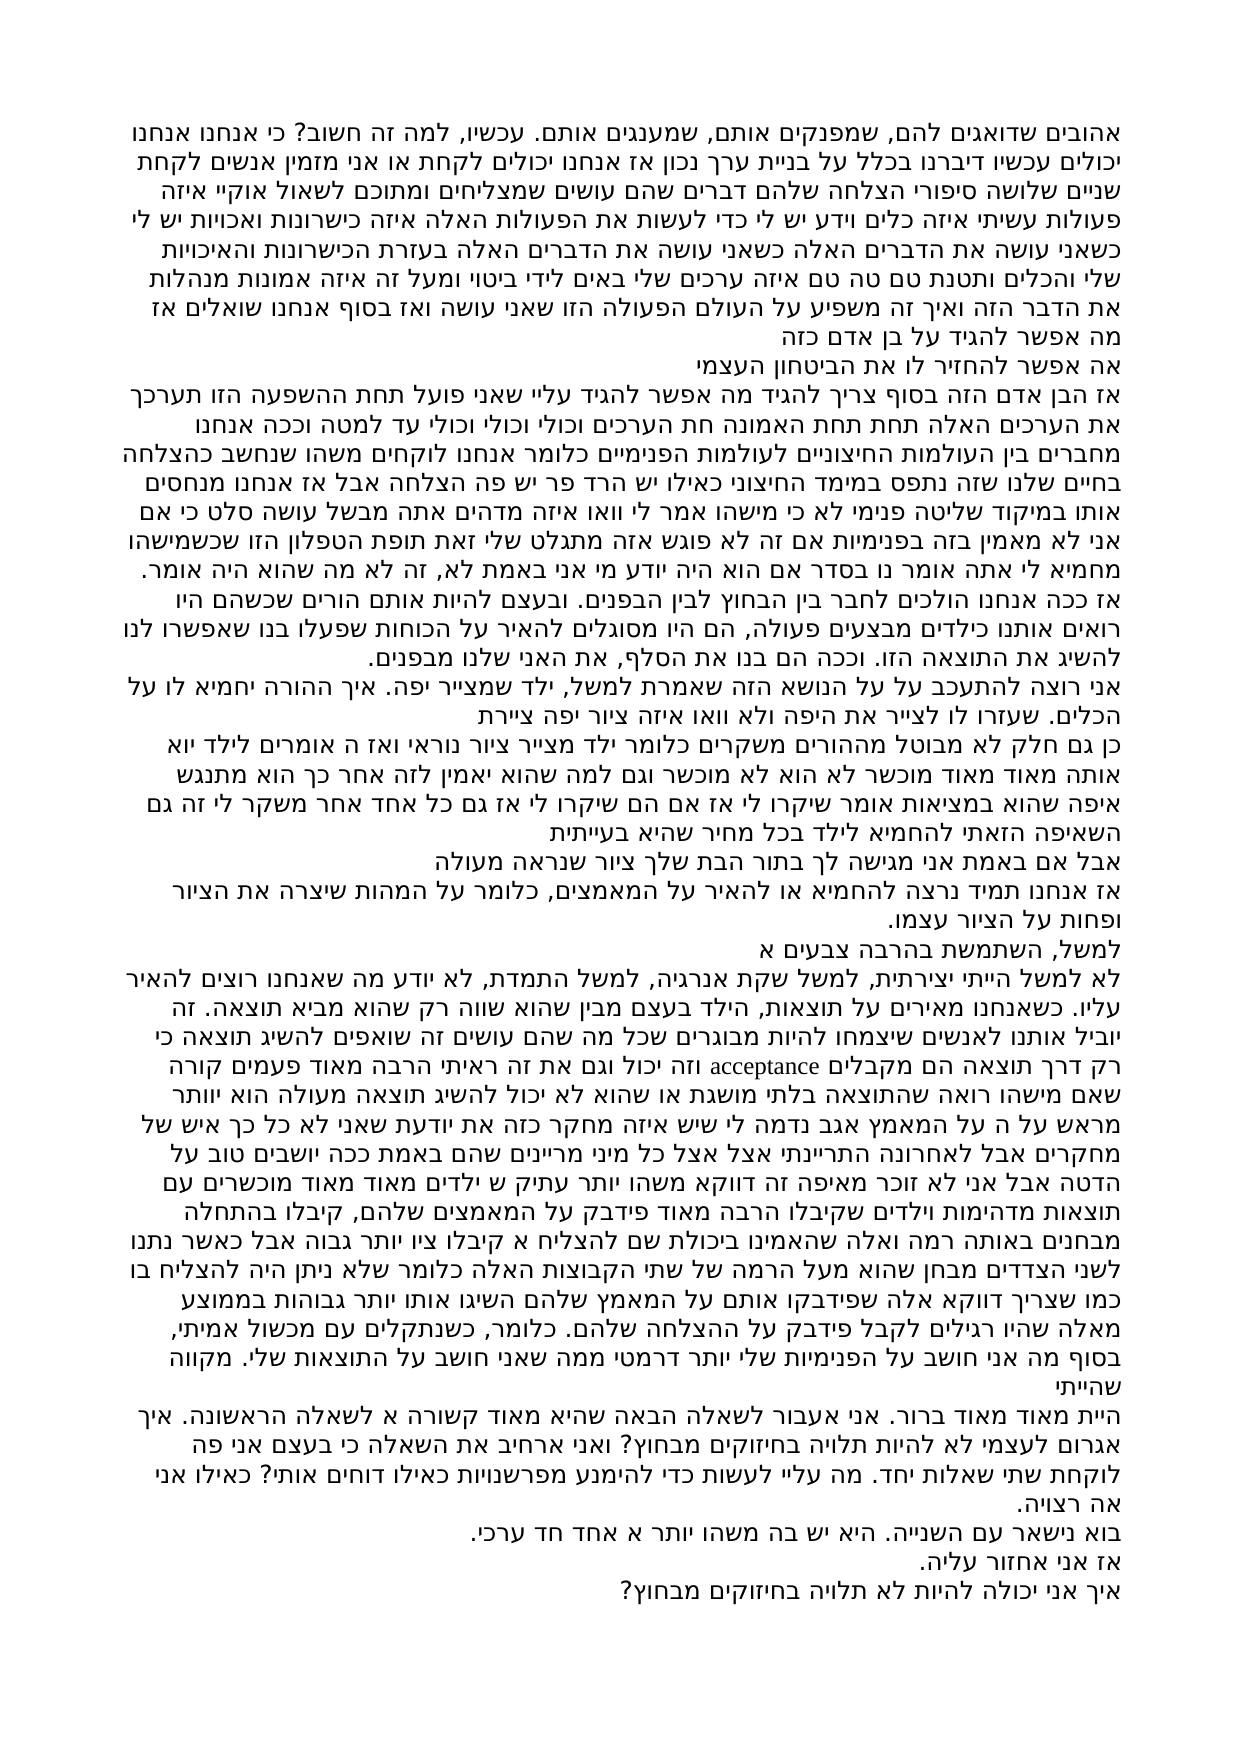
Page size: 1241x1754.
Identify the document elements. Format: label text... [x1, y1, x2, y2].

text אהובים שדואגים להם, שמפנקים אותם, שמענגים אותם. עכשיו, למה זה חשוב? כי אנחנו אנחנו יכולים עכשיו דיברנו בכלל על בניית ערך נכון אז אנחנו יכולים לקחת או אני מזמין אנשים לקחת שניים שלושה סיפורי הצלחה שלהם דברים שהם עושים שמצליחים ומתוכם לשאול אוקיי איזה פעולות עשיתי איזה כלים וידע יש לי כדי לעשות את הפעולות האלה איזה כישרונות ואכויות יש לי כשאני עושה את הדברים האלה כשאני עושה את הדברים האלה בעזרת הכישרונות והאיכויות שלי והכלים ותטנת טם טה טם איזה ערכים שלי באים לידי ביטוי ומעל זה איזה אמונות מנהלות את הדבר הזה ואיך זה משפיע על העולם הפעולה הזו שאני עושה ואז בסוף אנחנו שואלים אז מה אפשר להגיד על בן אדם כזה [118, 118, 1122, 351]
text אז ככה אנחנו הולכים לחבר בין הבחוץ לבין הבפנים. ובעצם להיות אותם הורים שכשהם היו רואים אותנו כילדים מבצעים פעולה, הם היו מסוגלים להאיר על הכוחות שפעלו בנו שאפשרו לנו להשיג את התוצאה הזו. וככה הם בנו את הסלף, את האני שלנו מבפנים. [118, 585, 1122, 672]
text אז הבן אדם הזה בסוף צריך להגיד מה אפשר להגיד עליי שאני פועל תחת ההשפעה הזו תערכך את הערכים האלה תחת תחת האמונה חת הערכים וכולי וכולי וכולי עד למטה וככה אנחנו מחברים בין העולמות החיצוניים לעולמות הפנימיים כלומר אנחנו לוקחים משהו שנחשב כהצלחה בחיים שלנו שזה נתפס במימד החיצוני כאילו יש הרד פר יש פה הצלחה אבל אז אנחנו מנחסים אותו במיקוד שליטה פנימי לא כי מישהו אמר לי וואו איזה מדהים אתה מבשל עושה סלט כי אם אני לא מאמין בזה בפנימיות אם זה לא פוגש אזה מתגלט שלי זאת תופת הטפלון הזו שכשמישהו מחמיא לי אתה אומר נו בסדר אם הוא היה יודע מי אני באמת לא, זה לא מה שהוא היה אומר. [118, 381, 1122, 585]
text אני רוצה להתעכב על על הנושא הזה שאמרת למשל, ילד שמצייר יפה. איך ההורה יחמיא לו על הכלים. שעזרו לו לצייר את היפה ולא וואו איזה ציור יפה ציירת [118, 672, 1122, 731]
text אז אנחנו תמיד נרצה להחמיא או להאיר על המאמצים, כלומר על המהות שיצרה את הציור ופחות על הציור עצמו. [118, 876, 1122, 935]
text לא למשל הייתי יצירתית, למשל שקת אנרגיה, למשל התמדת, לא יודע מה שאנחנו רוצים להאיר עליו. כשאנחנו מאירים על תוצאות, הילד בעצם מבין שהוא שווה רק שהוא מביא תוצאה. זה יוביל אותנו לאנשים שיצמחו להיות מבוגרים שכל מה שהם עושים זה שואפים להשיג תוצאה כי רק דרך תוצאה הם מקבלים acceptance וזה יכול וגם את זה ראיתי הרבה מאוד פעמים קורה שאם מישהו רואה שהתוצאה בלתי מושגת או שהוא לא יכול להשיג תוצאה מעולה הוא יוותר מראש על ה על המאמץ אגב נדמה לי שיש איזה מחקר כזה את יודעת שאני לא כל כך איש של מחקרים אבל לאחרונה התריינתי אצל אצל כל מיני מריינים שהם באמת ככה יושבים טוב על הדטה אבל אני לא זוכר מאיפה זה דווקא משהו יותר עתיק ש ילדים מאוד מאוד מוכשרים עם תוצאות מדהימות וילדים שקיבלו הרבה מאוד פידבק על המאמצים שלהם, קיבלו בהתחלה מבחנים באותה רמה ואלה שהאמינו ביכולת שם להצליח א קיבלו ציו יותר גבוה אבל כאשר נתנו לשני הצדדים מבחן שהוא מעל הרמה של שתי הקבוצות האלה כלומר שלא ניתן היה להצליח בו כמו שצריך דווקא אלה שפידבקו אותם על המאמץ שלהם השיגו אותו יותר גבוהות בממוצע מאלה שהיו רגילים לקבל פידבק על ההצלחה שלהם. כלומר, כשנתקלים עם מכשול אמיתי, בסוף מה אני חושב על הפנימיות שלי יותר דרמטי ממה שאני חושב על התוצאות שלי. מקווה שהייתי [118, 964, 1122, 1402]
text היית מאוד מאוד ברור. אני אעבור לשאלה הבאה שהיא מאוד קשורה א לשאלה הראשונה. איך אגרום לעצמי לא להיות תלויה בחיזוקים מבחוץ? ואני ארחיב את השאלה כי בעצם אני פה לוקחת שתי שאלות יחד. מה עליי לעשות כדי להימנע מפרשנויות כאילו דוחים אותי? כאילו אני אה רצויה. [118, 1402, 1122, 1518]
text בוא נישאר עם השנייה. היא יש בה משהו יותר א אחד חד ערכי. [118, 1518, 1122, 1547]
text איך אני יכולה להיות לא תלויה בחיזוקים מבחוץ? [118, 1577, 1122, 1606]
text אה אפשר להחזיר לו את הביטחון העצמי [118, 351, 1122, 381]
text אז אני אחזור עליה. [118, 1547, 1122, 1577]
text כן גם חלק לא מבוטל מההורים משקרים כלומר ילד מצייר ציור נוראי ואז ה אומרים לילד יוא אותה מאוד מאוד מוכשר לא הוא לא מוכשר וגם למה שהוא יאמין לזה אחר כך הוא מתנגש איפה שהוא במציאות אומר שיקרו לי אז אם הם שיקרו לי אז גם כל אחד אחר משקר לי זה גם השאיפה הזאתי להחמיא לילד בכל מחיר שהיא בעייתית [118, 731, 1122, 847]
text למשל, השתמשת בהרבה צבעים א [118, 935, 1122, 964]
text אבל אם באמת אני מגישה לך בתור הבת שלך ציור שנראה מעולה [118, 847, 1122, 876]
